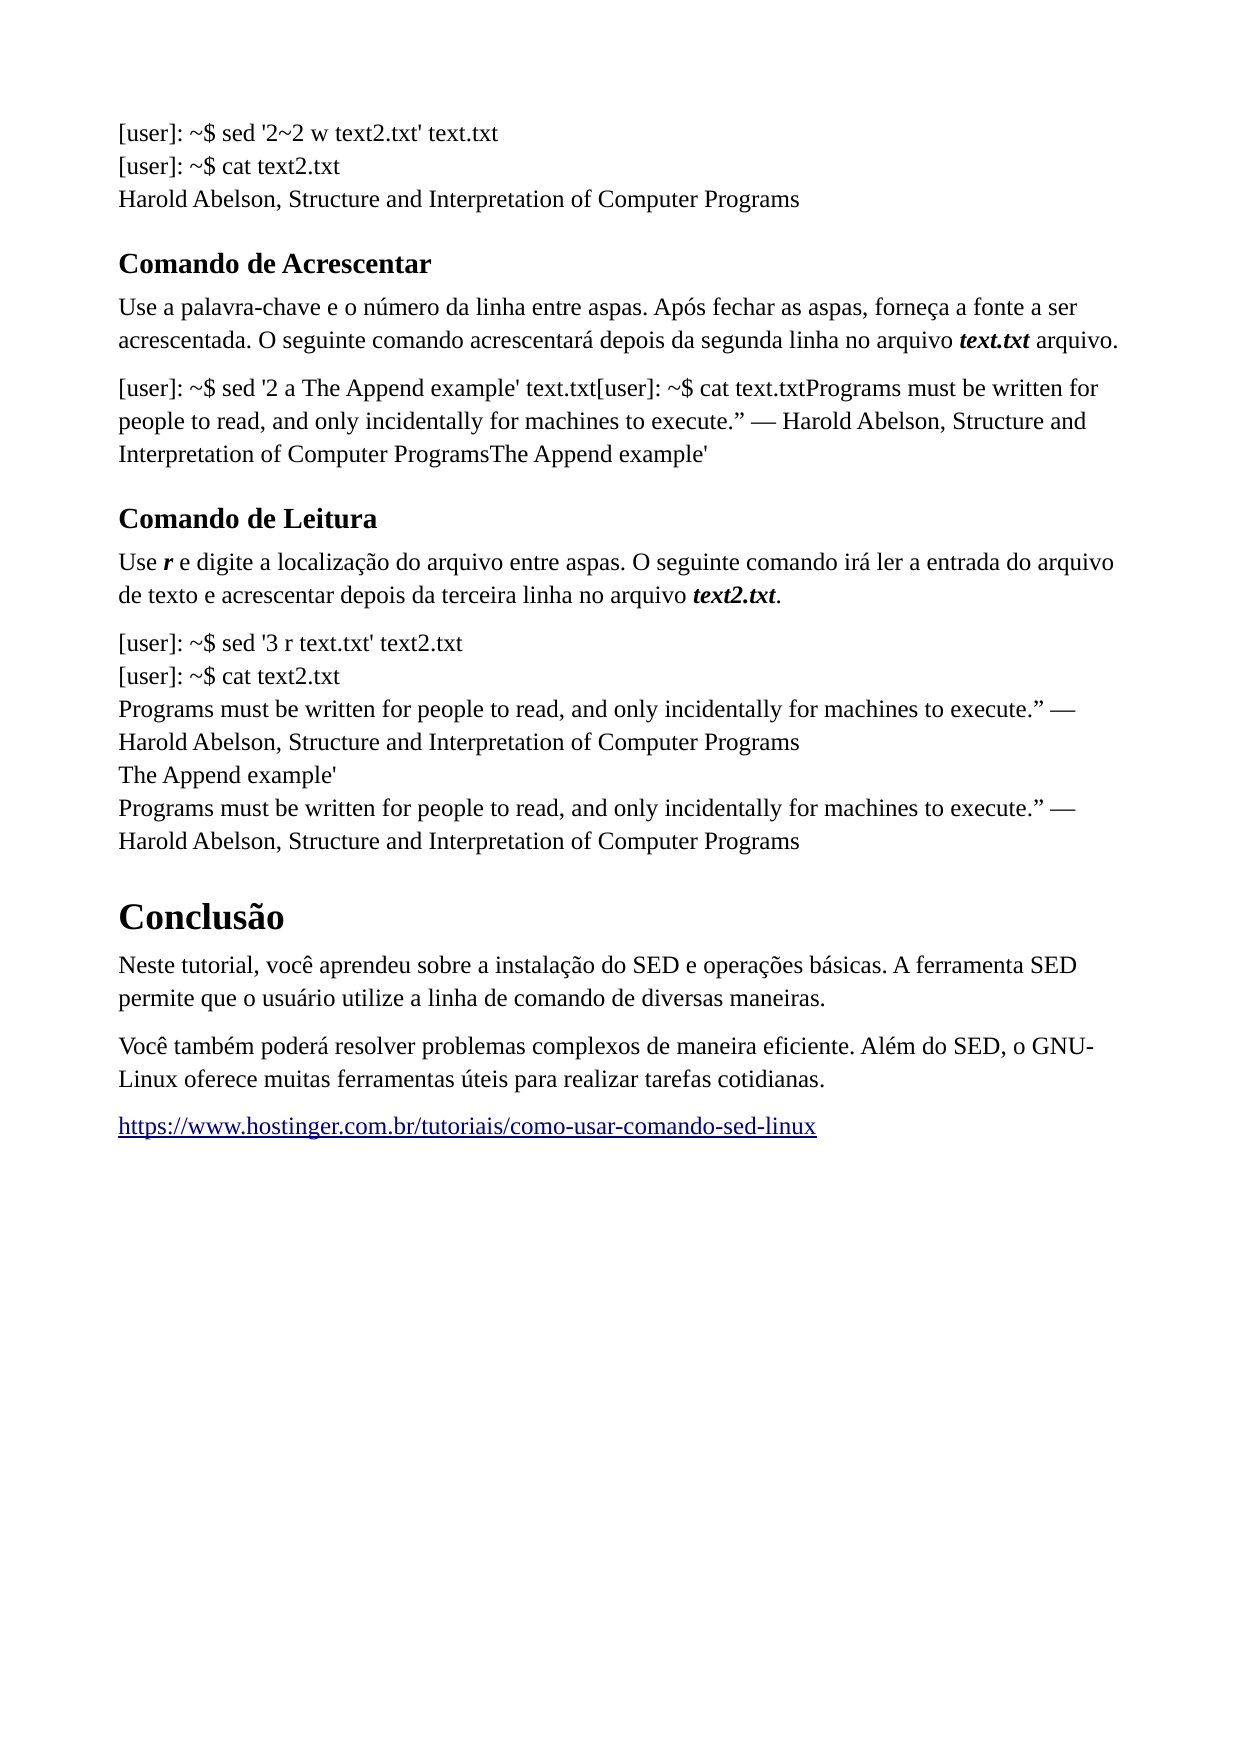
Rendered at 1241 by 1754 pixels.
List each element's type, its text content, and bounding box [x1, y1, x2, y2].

text https://www.hostinger.com.br/tutoriais/como-usar-comando-sed-linux [118, 1111, 1122, 1140]
text [user]: ~$ sed '3 r text.txt' text2.txt [118, 628, 1122, 657]
text [user]: ~$ sed '2~2 w text2.txt' text.txt [118, 118, 1122, 147]
text Você também poderá resolver problemas complexos de maneira eficiente. Além do SED, o GNU-Linux oferece muitas ferramentas úteis para realizar tarefas cotidianas. [118, 1031, 1122, 1092]
subtitle Conclusão [118, 894, 1122, 938]
text Programs must be written for people to read, and only incidentally for machines to execute.” ― Harold Abelson, Structure and Interpretation of Computer Programs [118, 793, 1122, 855]
text [user]: ~$ cat text2.txt [118, 151, 1122, 180]
subtitle Comando de Leitura [118, 501, 1122, 535]
text Harold Abelson, Structure and Interpretation of Computer Programs [118, 184, 1122, 213]
text The Append example' [118, 760, 1122, 789]
text Programs must be written for people to read, and only incidentally for machines to execute.” ― Harold Abelson, Structure and Interpretation of Computer Programs [118, 694, 1122, 756]
text [user]: ~$ cat text2.txt [118, 661, 1122, 690]
subtitle Comando de Acrescentar [118, 246, 1122, 280]
text [user]: ~$ sed '2 a The Append example' text.txt[user]: ~$ cat text.txtPrograms must be written for people to read, and only incidentally for machines to execute.” ― Harold Abelson, Structure and Interpretation of Computer ProgramsThe Append example' [118, 373, 1122, 468]
text Use a palavra-chave e o número da linha entre aspas. Após fechar as aspas, forneça a fonte a ser acrescentada. O seguinte comando acrescentará depois da segunda linha no arquivo text.txt arquivo. [118, 292, 1122, 354]
text Neste tutorial, você aprendeu sobre a instalação do SED e operações básicas. A ferramenta SED permite que o usuário utilize a linha de comando de diversas maneiras. [118, 950, 1122, 1012]
text Use r e digite a localização do arquivo entre aspas. O seguinte comando irá ler a entrada do arquivo de texto e acrescentar depois da terceira linha no arquivo text2.txt. [118, 547, 1122, 609]
